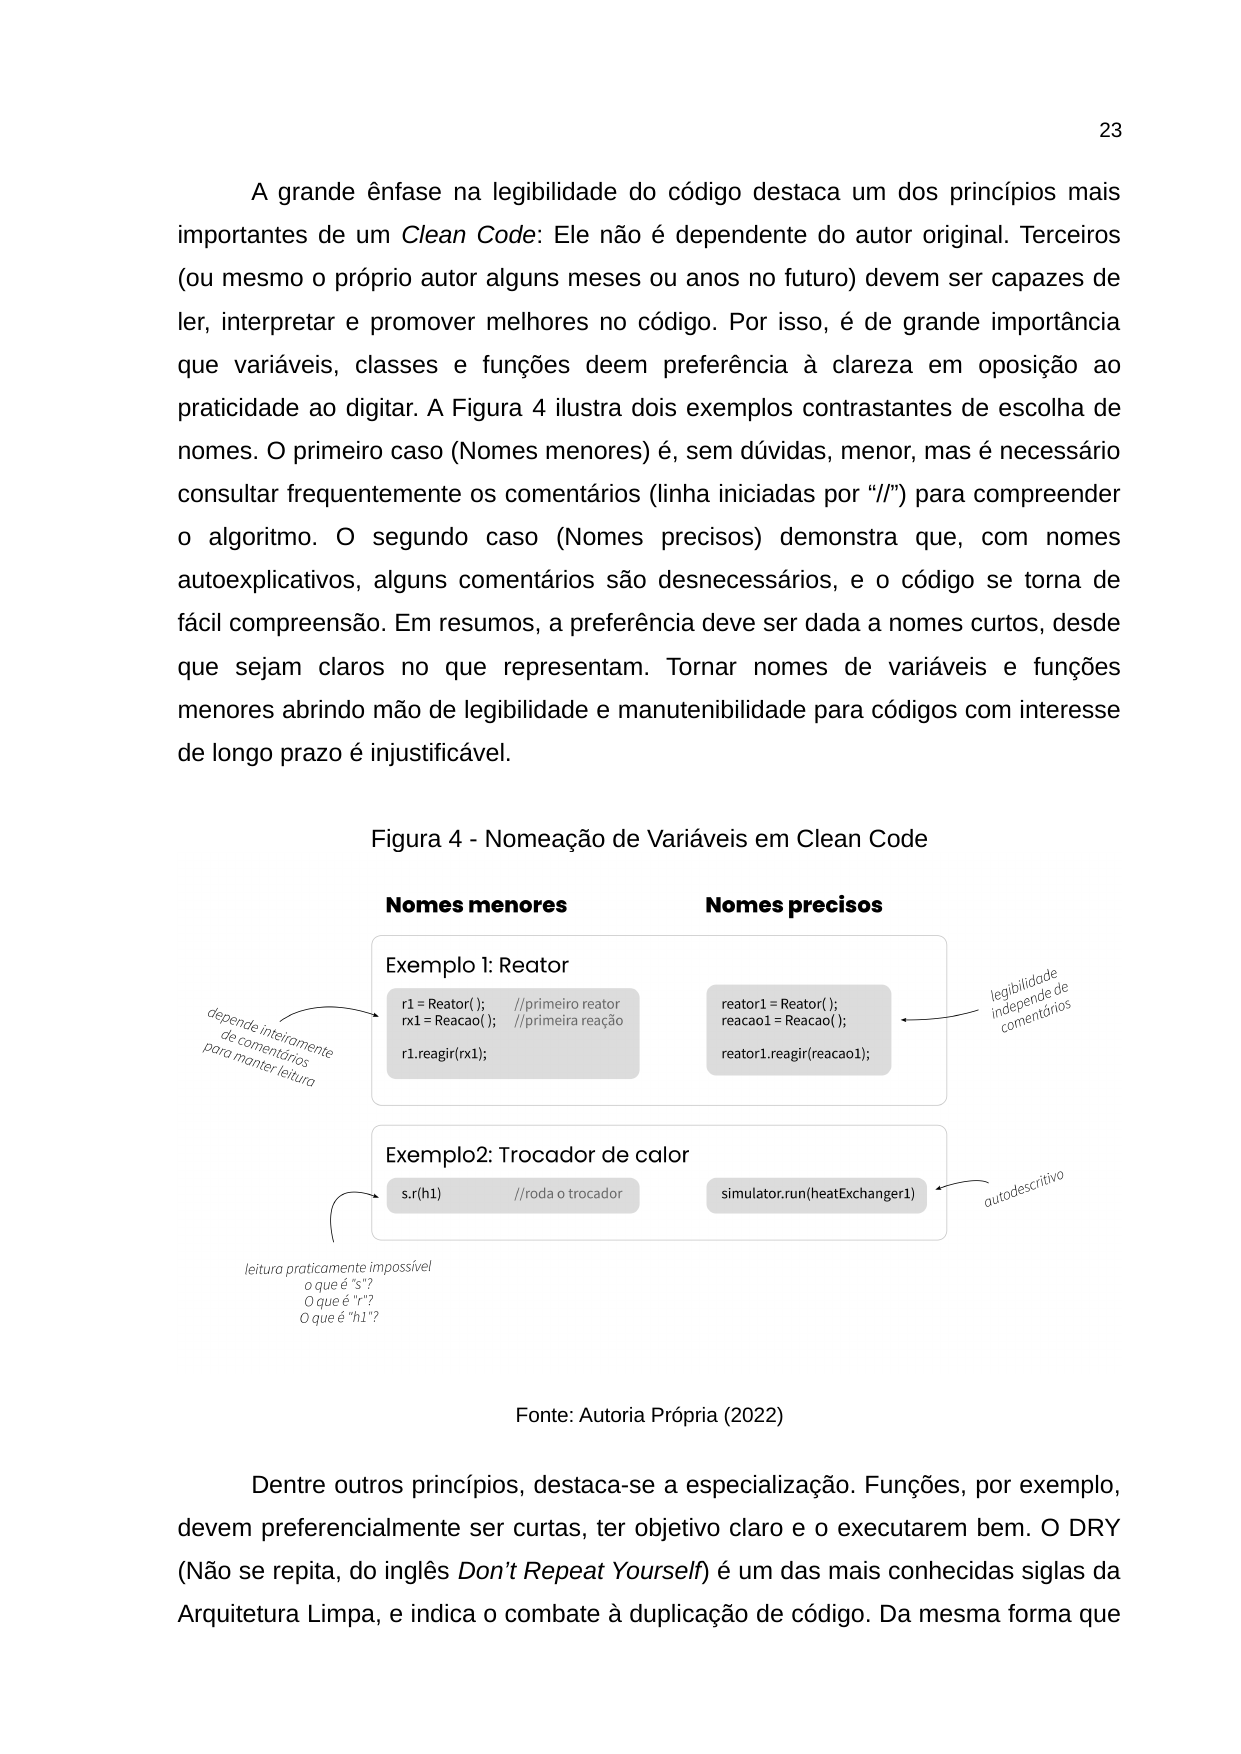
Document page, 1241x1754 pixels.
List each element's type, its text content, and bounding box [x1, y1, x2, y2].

text Figura 4 - Nomeação de Variáveis em Clean Code [177, 824, 1122, 852]
text A grande ênfase na legibilidade do código destaca um dos princípios mais importantes de um Clean Code: Ele não é dependente do autor original. Terceiros (ou mesmo o próprio autor alguns meses ou anos no futuro) devem ser capazes de ler, interpretar e promover melhores no código. Por isso, é de grande importância que variáveis, classes e funções deem preferência à clareza em oposição ao praticidade ao digitar. A Figura 4 ilustra dois exemplos contrastantes de escolha de nomes. O primeiro caso (Nomes menores) é, sem dúvidas, menor, mas é necessário consultar frequentemente os comentários (linha iniciadas por “//”) para compreender o algoritmo. O segundo caso (Nomes precisos) demonstra que, com nomes autoexplicativos, alguns comentários são desnecessários, e o código se torna de fácil compreensão. Em resumos, a preferência deve ser dada a nomes curtos, desde que sejam claros no que representam. Tornar nomes de variáveis e funções menores abrindo mão de legibilidade e manutenibilidade para códigos com interesse de longo prazo é injustificável. [177, 177, 1122, 766]
picture [177, 852, 1123, 1374]
text Fonte: Autoria Própria (2022) [177, 1402, 1122, 1426]
text Dentre outros princípios, destaca-se a especialização. Funções, por exemplo, devem preferencialmente ser curtas, ter objetivo claro e o executarem bem. O DRY (Não se repita, do inglês Don’t Repeat Yourself) é um das mais conhecidas siglas da Arquitetura Limpa, e indica o combate à duplicação de código. Da mesma forma que [177, 1469, 1122, 1628]
